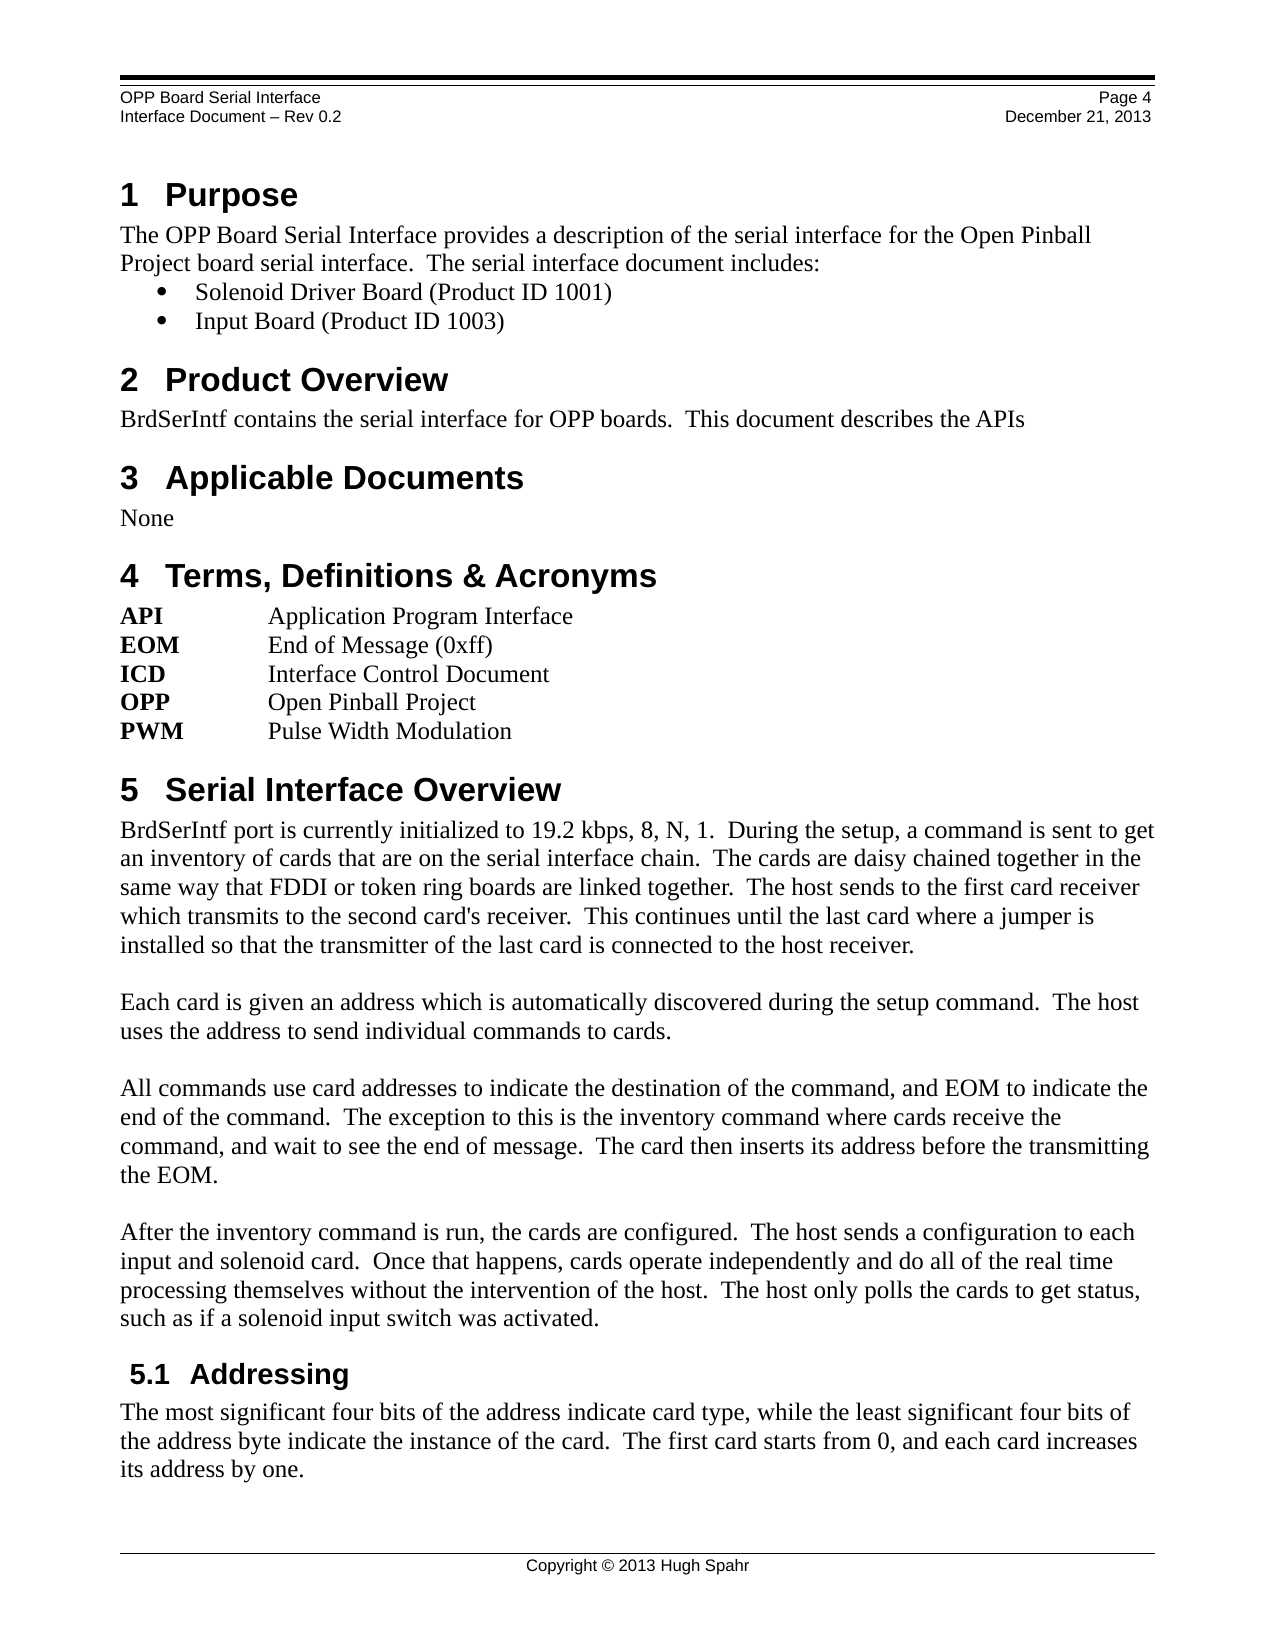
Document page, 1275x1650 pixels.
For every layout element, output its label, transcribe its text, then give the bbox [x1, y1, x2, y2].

subtitle Addressing [129, 1357, 1155, 1391]
text ICD Interface Control Document [120, 659, 1155, 687]
text The most significant four bits of the address indicate card type, while the least significant four bits of the address byte indicate the instance of the card. The first card starts from 0, and each card increases its address by one. [120, 1397, 1155, 1483]
text All commands use card addresses to indicate the destination of the command, and EOM to indicate the end of the command. The exception to this is the inventory command where cards receive the command, and wait to see the end of message. The card then inserts its address before the transmitting the EOM. [120, 1073, 1155, 1188]
text BrdSerIntf contains the serial interface for OPP boards. This document describes the APIs [120, 404, 1155, 433]
subtitle Product Overview [120, 360, 1155, 398]
text OPP Open Pinball Project [120, 687, 1155, 716]
subtitle Purpose [120, 175, 1155, 213]
text EOM End of Message (0xff) [120, 630, 1155, 659]
text API Application Program Interface [120, 601, 1155, 630]
text The OPP Board Serial Interface provides a description of the serial interface for the Open Pinball Project board serial interface. The serial interface document includes: [120, 220, 1155, 277]
subtitle Terms, Definitions & Acronyms [120, 557, 1155, 595]
text PWM Pulse Width Modulation [120, 716, 1155, 745]
text BrdSerIntf port is currently initialized to 19.2 kbps, 8, N, 1. During the setup, a command is sent to get an inventory of cards that are on the serial interface chain. The cards are daisy chained together in the same way that FDDI or token ring boards are linked together. The host sends to the first card receiver which transmits to the second card's receiver. This continues until the last card where a jumper is installed so that the transmitter of the last card is connected to the host receiver. [120, 815, 1155, 958]
list Input Board (Product ID 1003) [157, 306, 1155, 335]
subtitle Serial Interface Overview [120, 770, 1155, 808]
text None [120, 503, 1155, 532]
list Solenoid Driver Board (Product ID 1001) [157, 277, 1155, 306]
subtitle Applicable Documents [120, 458, 1155, 497]
text After the inventory command is run, the cards are configured. The host sends a configuration to each input and solenoid card. Once that happens, cards operate independently and do all of the real time processing themselves without the intervention of the host. The host only polls the cards to get status, such as if a solenoid input switch was activated. [120, 1217, 1155, 1332]
text Each card is given an address which is automatically discovered during the setup command. The host uses the address to send individual commands to cards. [120, 987, 1155, 1045]
